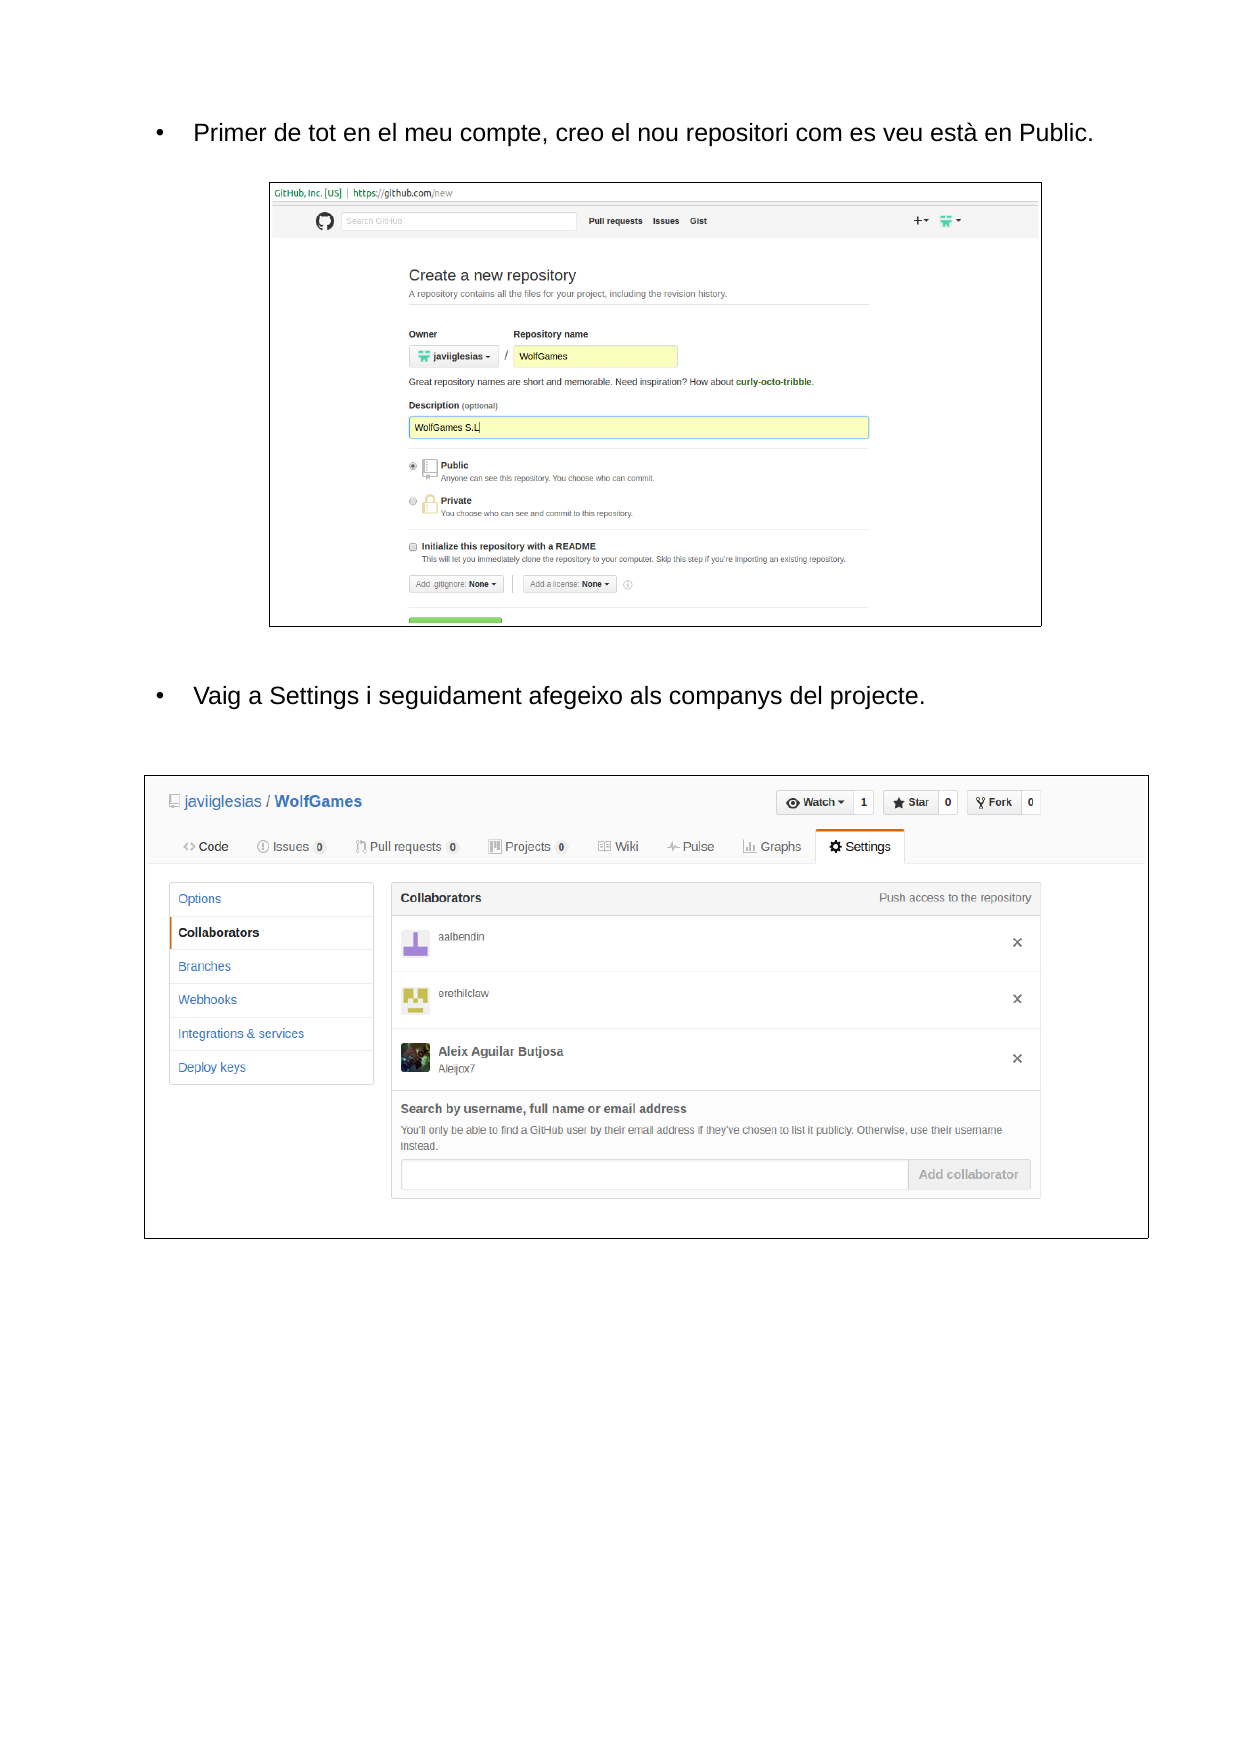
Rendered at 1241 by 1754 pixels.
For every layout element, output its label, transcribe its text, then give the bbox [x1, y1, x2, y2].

list Vaig a Settings i seguidament afegeixo als companys del projecte. [156, 681, 1122, 710]
picture [272, 185, 1039, 623]
picture [147, 777, 1146, 1236]
list Primer de tot en el meu compte, creo el nou repositori com es veu està en Public. [156, 118, 1122, 147]
